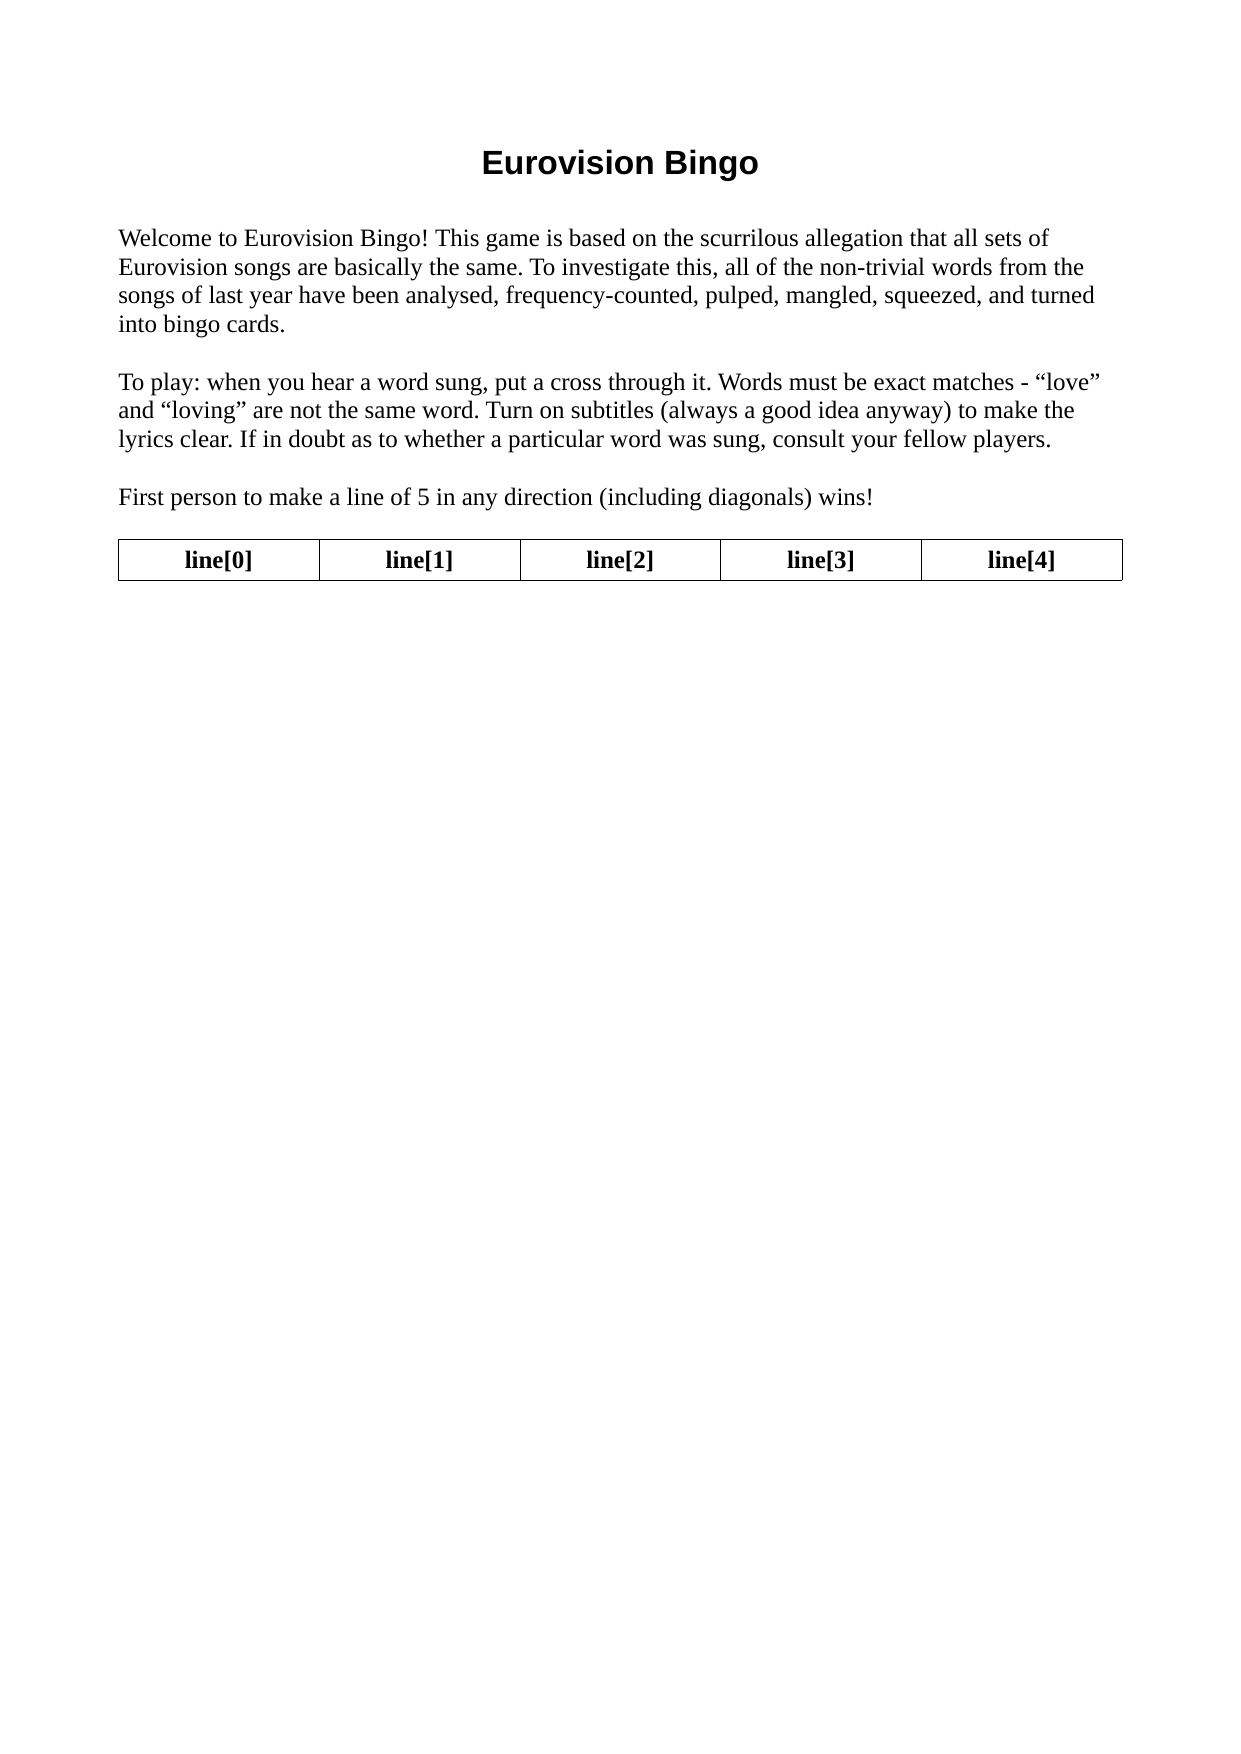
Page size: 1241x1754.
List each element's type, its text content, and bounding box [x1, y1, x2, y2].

table_header line[1] [320, 540, 520, 579]
text To play: when you hear a word sung, put a cross through it. Words must be exact matches - “love” and “loving” are not the same word. Turn on subtitles (always a good idea anyway) to make the lyrics clear. If in doubt as to whether a particular word was sung, consult your fellow players. [118, 367, 1122, 453]
table_header line[3] [721, 540, 921, 579]
text First person to make a line of 5 in any direction (including diagonals) wins! [118, 482, 1122, 511]
table_header line[4] [922, 540, 1122, 579]
table_header line[2] [521, 540, 720, 579]
table_header line[0] [119, 540, 319, 579]
subtitle Eurovision Bingo [118, 143, 1122, 182]
text Welcome to Eurovision Bingo! This game is based on the scurrilous allegation that all sets of Eurovision songs are basically the same. To investigate this, all of the non-trivial words from the songs of last year have been analysed, frequency-counted, pulped, mangled, squeezed, and turned into bingo cards. [118, 223, 1122, 338]
